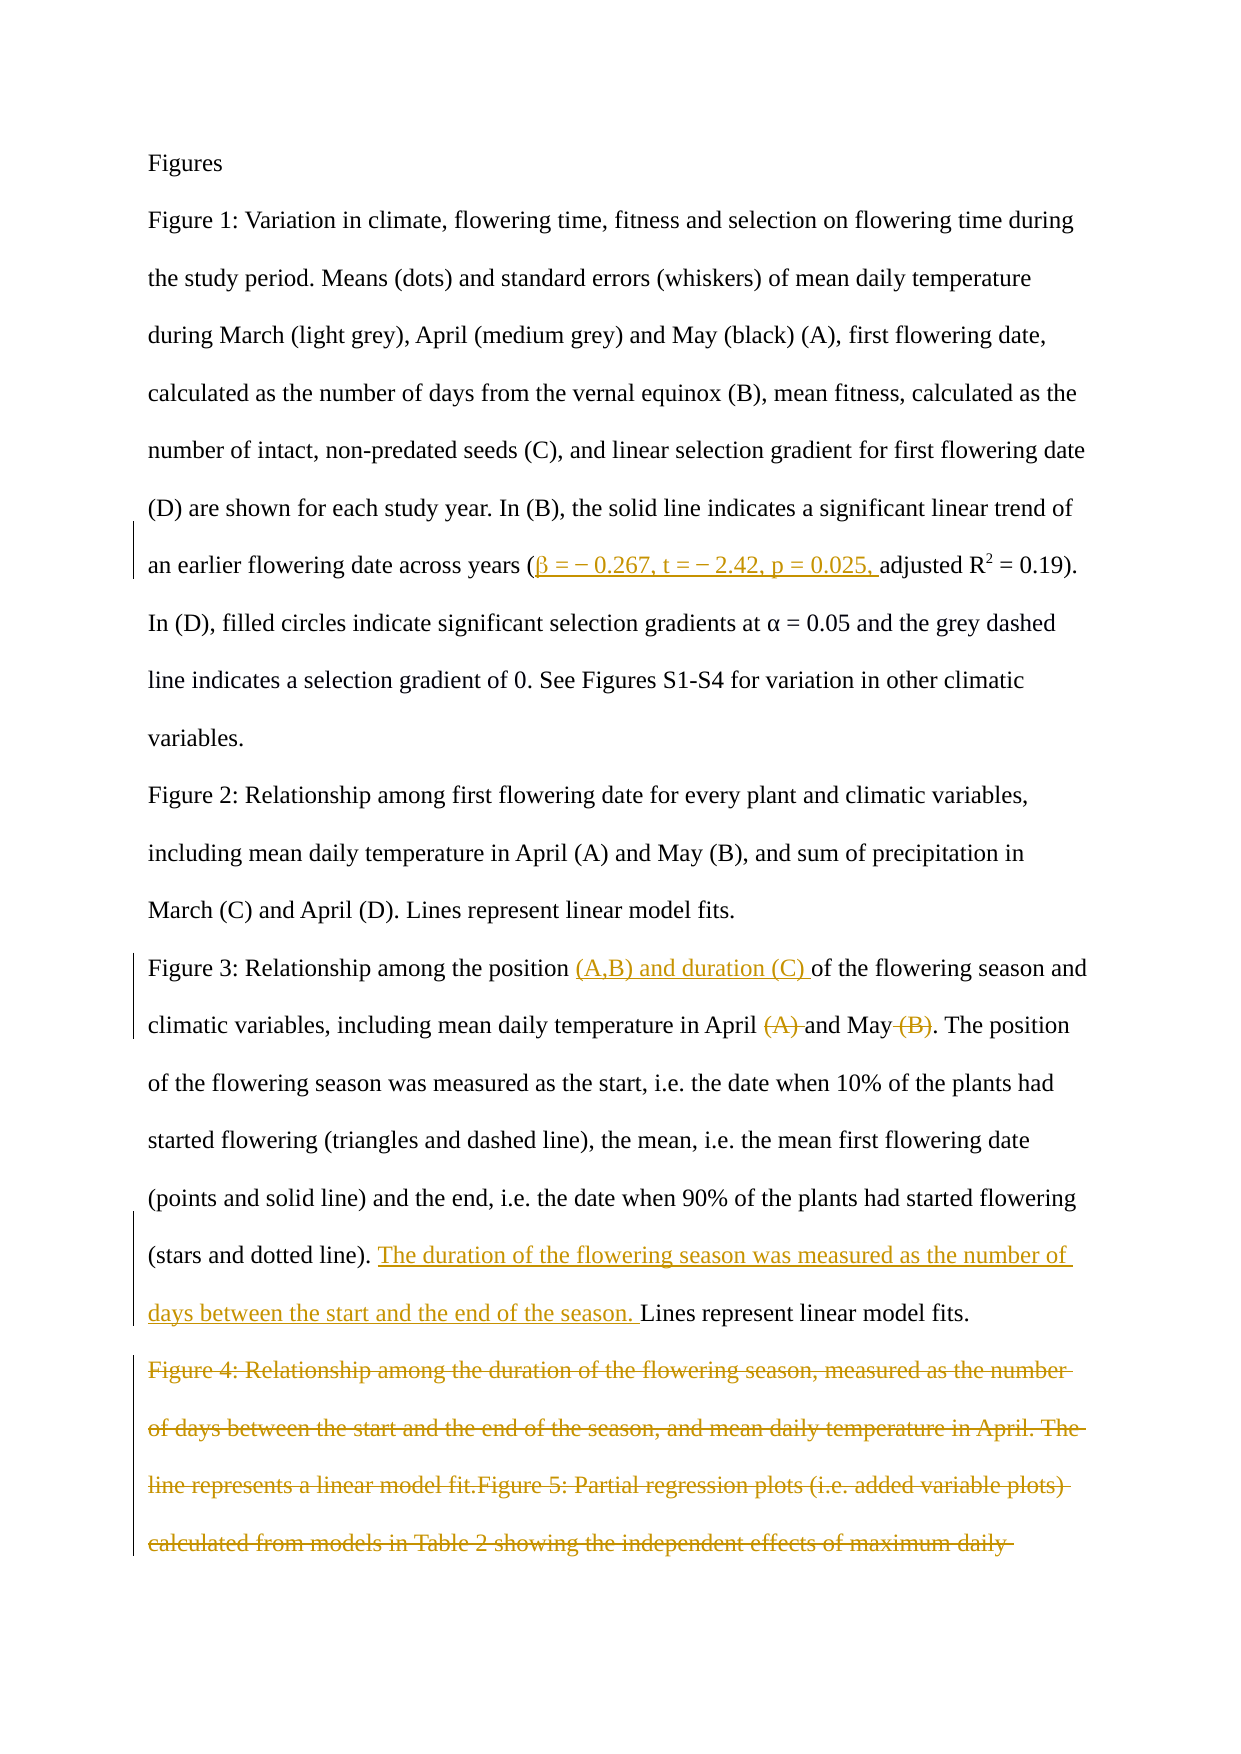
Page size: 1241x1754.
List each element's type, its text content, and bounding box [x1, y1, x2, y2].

text Figures [148, 148, 1092, 176]
text Figure 2: Relationship among first flowering date for every plant and climatic variables, including mean daily temperature in April (A) and May (B), and sum of precipitation in March (C) and April (D). Lines represent linear model fits. [148, 780, 1092, 924]
text Figure 1: Variation in climate, flowering time, fitness and selection on flowering time during the study period. Means (dots) and standard errors (whiskers) of mean daily temperature during March (light grey), April (medium grey) and May (black) (A), first flowering date, calculated as the number of days from the vernal equinox (B), mean fitness, calculated as the number of intact, non-predated seeds (C), and linear selection gradient for first flowering date (D) are shown for each study year. In (B), the solid line indicates a significant linear trend of an earlier flowering date across years (b = ̶ 0.267, t = ̶ 2.42, p = 0.025, adjusted R2 = 0.19). In (D), filled circles indicate significant selection gradients at α = 0.05 and the grey dashed line indicates a selection gradient of 0. See Figures S1-S4 for variation in other climatic variables. [148, 205, 1092, 751]
text Figure 3: Relationship among the position (A,B) and duration (C) of the flowering season and climatic variables, including mean daily temperature in April and May. The position of the flowering season was measured as the start, i.e. the date when 10% of the plants had started flowering (triangles and dashed line), the mean, i.e. the mean first flowering date (points and solid line) and the end, i.e. the date when 90% of the plants had started flowering (stars and dotted line). The duration of the flowering season was measured as the number of days between the start and the end of the season. Lines represent linear model fits. [148, 953, 1092, 1326]
